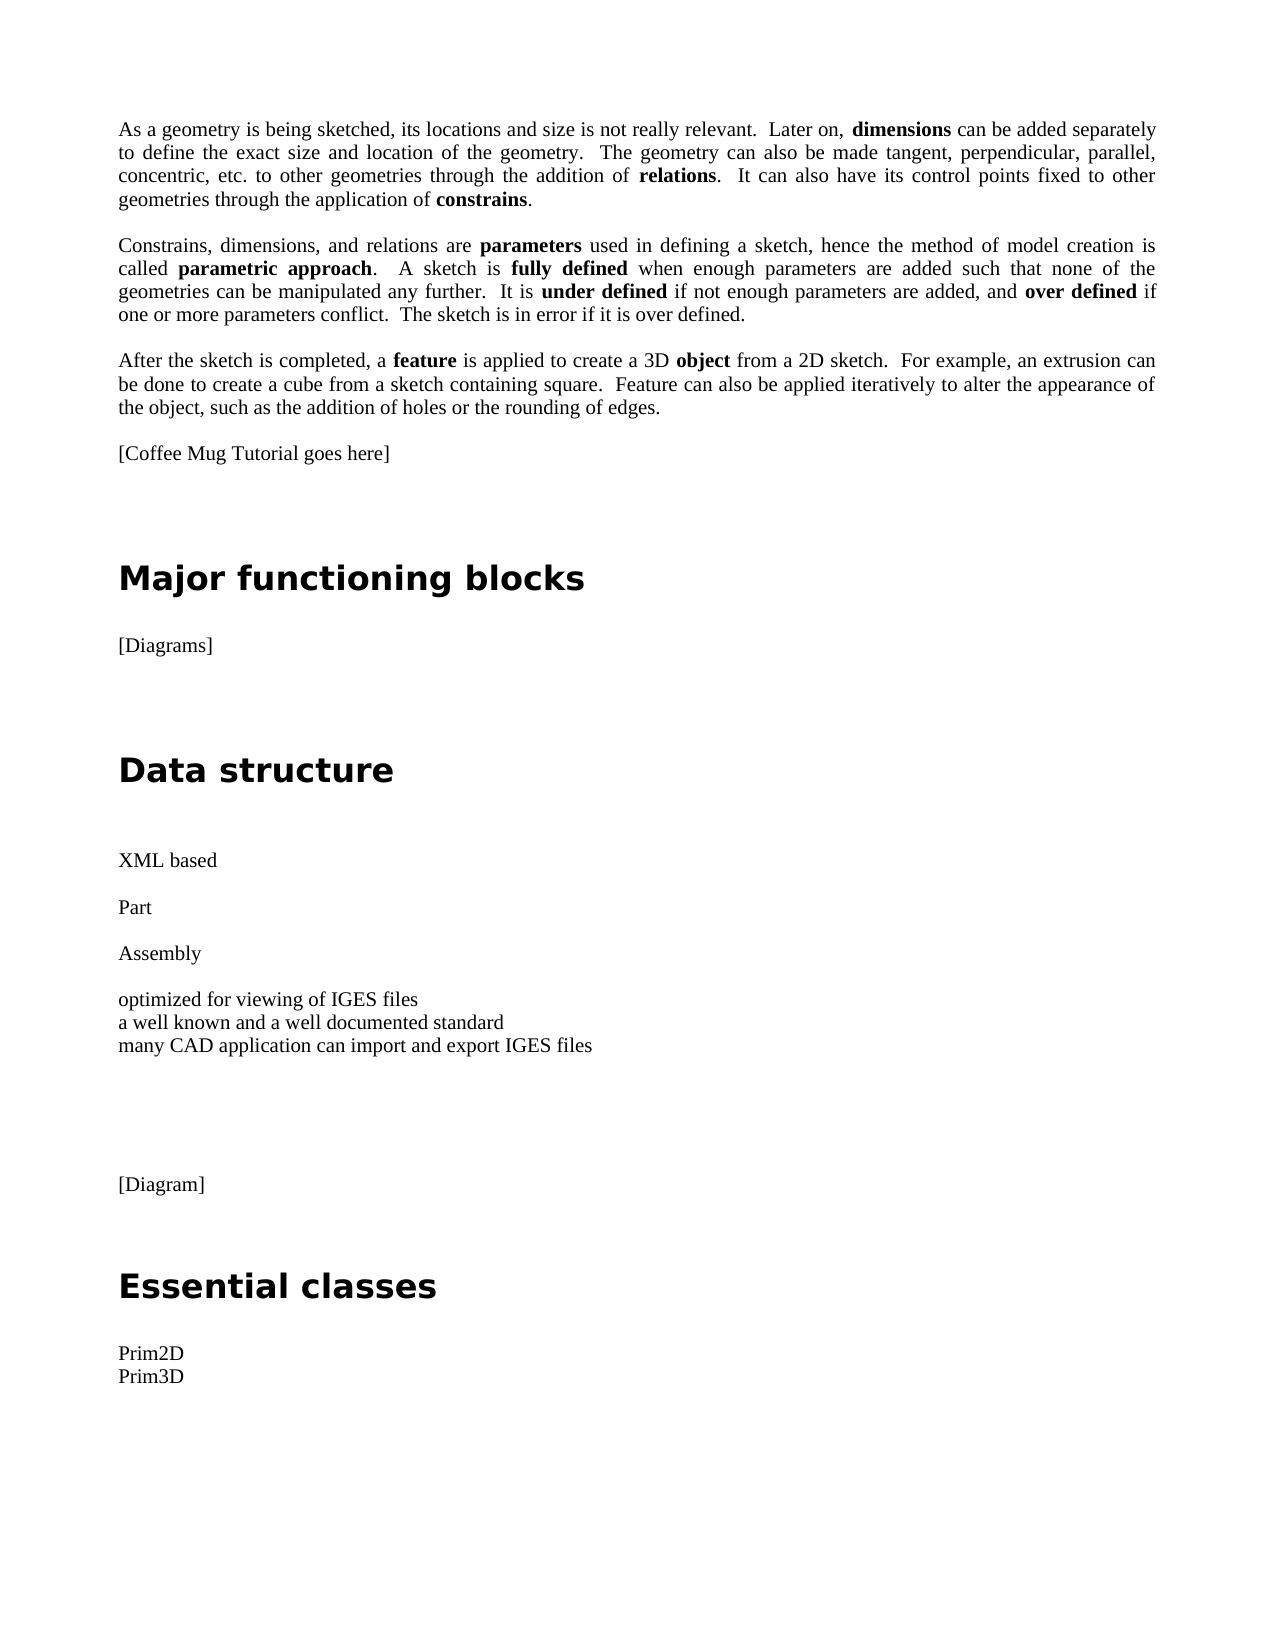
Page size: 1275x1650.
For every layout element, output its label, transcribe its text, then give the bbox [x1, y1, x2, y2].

text After the sketch is completed, a feature is applied to create a 3D object from a 2D sketch. For example, an extrusion can be done to create a cube from a sketch containing square. Feature can also be applied iteratively to alter the appearance of the object, such as the addition of holes or the rounding of edges. [118, 349, 1157, 419]
text As a geometry is being sketched, its locations and size is not really relevant. Later on, dimensions can be added separately to define the exact size and location of the geometry. The geometry can also be made tangent, perpendicular, parallel, concentric, etc. to other geometries through the addition of relations. It can also have its control points fixed to other geometries through the application of constrains. [118, 118, 1157, 211]
text Prim2D [118, 1342, 1157, 1365]
text [Coffee Mug Tutorial goes here] [118, 442, 1157, 465]
text Prim3D [118, 1365, 1157, 1388]
text many CAD application can import and export IGES files [118, 1034, 1157, 1057]
text XML based [118, 849, 1157, 872]
text optimized for viewing of IGES files [118, 988, 1157, 1011]
subtitle Data structure [118, 752, 1157, 791]
text Assembly [118, 942, 1157, 965]
subtitle Major functioning blocks [118, 559, 1157, 598]
text Constrains, dimensions, and relations are parameters used in defining a sketch, hence the method of model creation is called parametric approach. A sketch is fully defined when enough parameters are added such that none of the geometries can be manipulated any further. It is under defined if not enough parameters are added, and over defined if one or more parameters conflict. The sketch is in error if it is over defined. [118, 234, 1157, 326]
text [Diagram] [118, 1173, 1157, 1196]
subtitle Essential classes [118, 1267, 1157, 1307]
text [Diagrams] [118, 634, 1157, 657]
text Part [118, 896, 1157, 919]
text a well known and a well documented standard [118, 1011, 1157, 1034]
